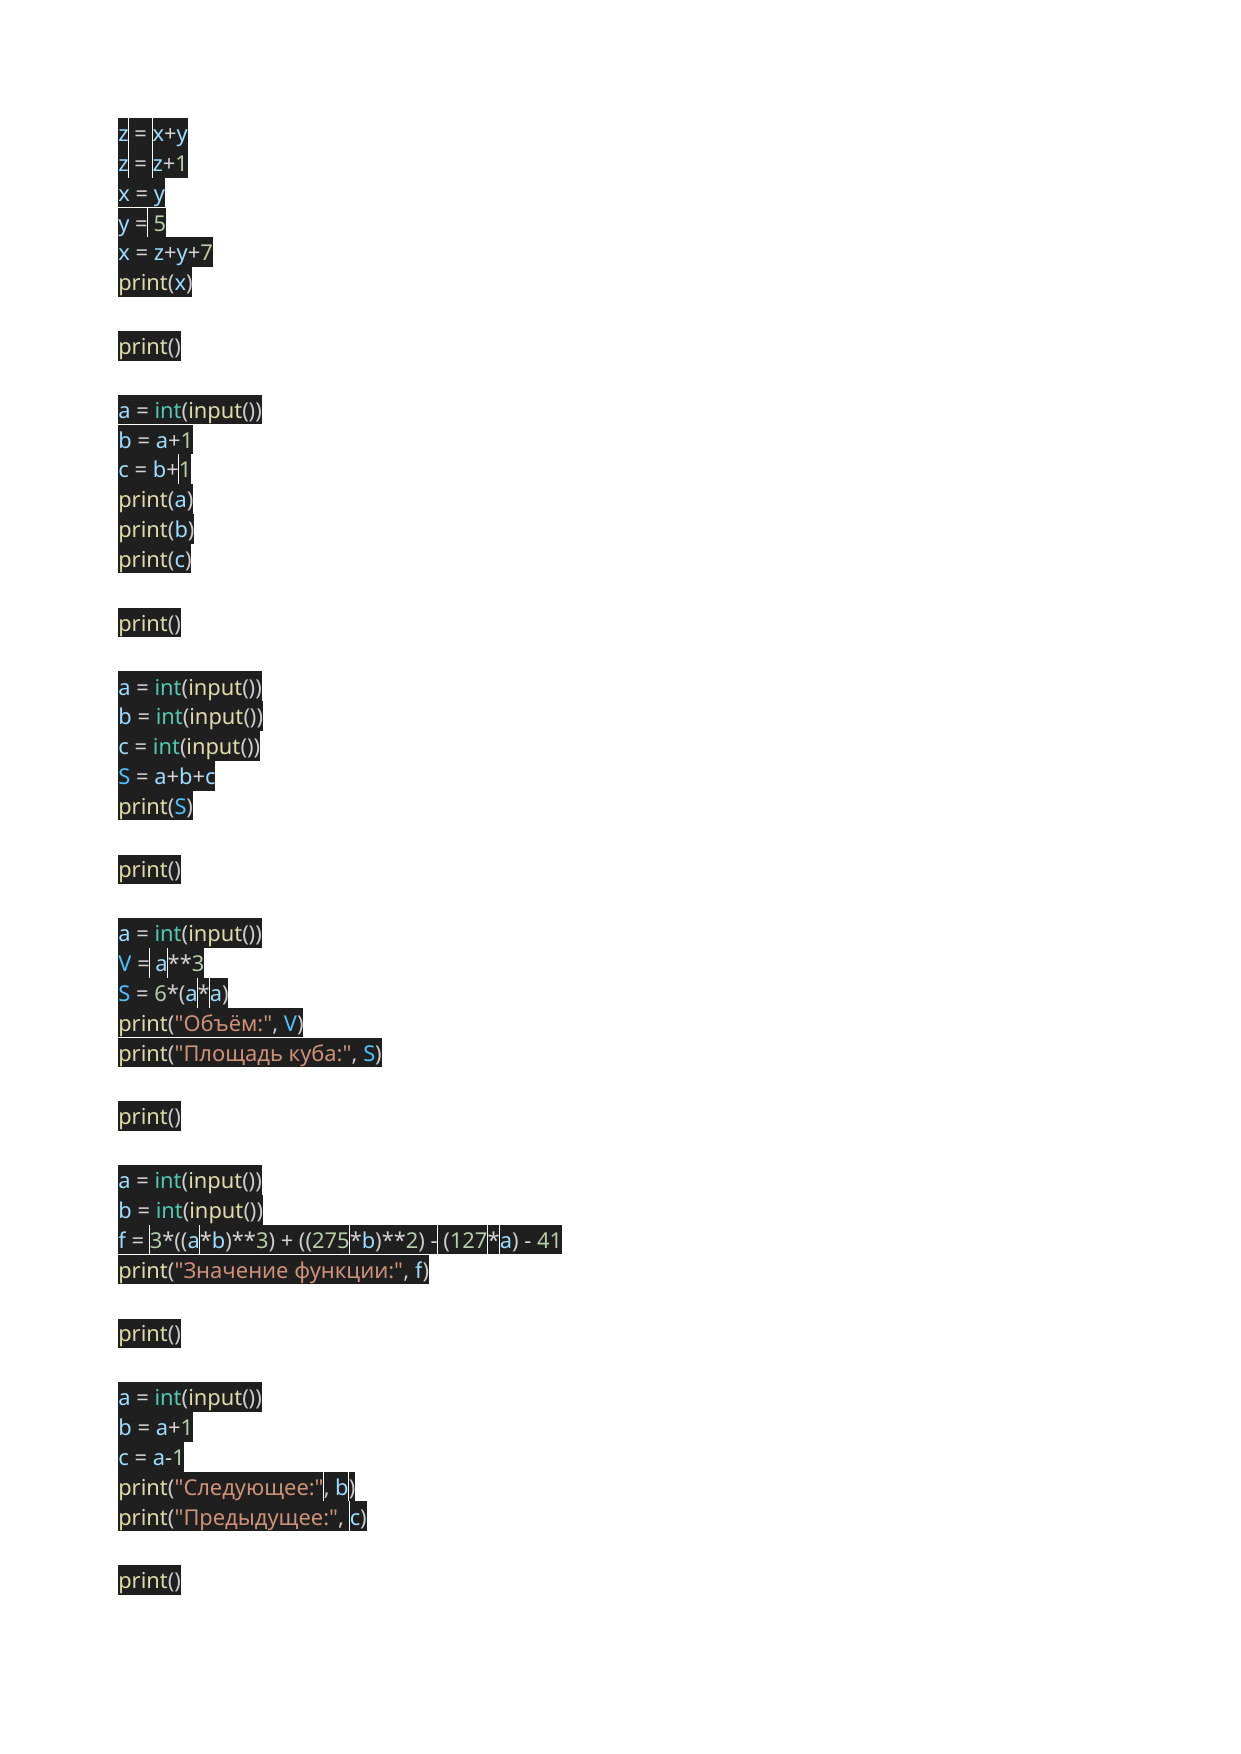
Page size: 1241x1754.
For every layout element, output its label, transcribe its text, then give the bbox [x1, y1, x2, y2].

text print() [118, 1318, 1122, 1348]
text print("Площадь куба:", S) [118, 1037, 1122, 1067]
text x = z+y+7 [118, 237, 1122, 267]
text print("Значение функции:", f) [118, 1254, 1122, 1284]
text S = 6*(a*a) [118, 978, 1122, 1008]
text print() [118, 854, 1122, 884]
text b = int(input()) [118, 701, 1122, 731]
text y = 5 [118, 207, 1122, 237]
text c = int(input()) [118, 731, 1122, 761]
text b = int(input()) [118, 1195, 1122, 1225]
text print(x) [118, 267, 1122, 297]
text z = z+1 [118, 148, 1122, 178]
text print("Предыдущее:", c) [118, 1501, 1122, 1531]
text c = b+1 [118, 454, 1122, 484]
text print("Следующее:", b) [118, 1472, 1122, 1501]
text c = a-1 [118, 1442, 1122, 1472]
text print(S) [118, 791, 1122, 820]
text print("Объём:", V) [118, 1008, 1122, 1037]
text a = int(input()) [118, 1382, 1122, 1412]
text a = int(input()) [118, 918, 1122, 948]
text f = 3*((a*b)**3) + ((275*b)**2) - (127*a) - 41 [118, 1225, 1122, 1254]
text print() [118, 1565, 1122, 1595]
text S = a+b+c [118, 761, 1122, 791]
text print(a) [118, 484, 1122, 514]
text a = int(input()) [118, 1165, 1122, 1195]
text print(b) [118, 514, 1122, 544]
text b = a+1 [118, 1412, 1122, 1442]
text b = a+1 [118, 424, 1122, 454]
text print() [118, 331, 1122, 361]
text z = x+y [118, 118, 1122, 148]
text x = y [118, 178, 1122, 207]
text V = a**3 [118, 948, 1122, 978]
text print(c) [118, 544, 1122, 573]
text a = int(input()) [118, 671, 1122, 701]
text print() [118, 1101, 1122, 1131]
text a = int(input()) [118, 395, 1122, 424]
text print() [118, 608, 1122, 637]
